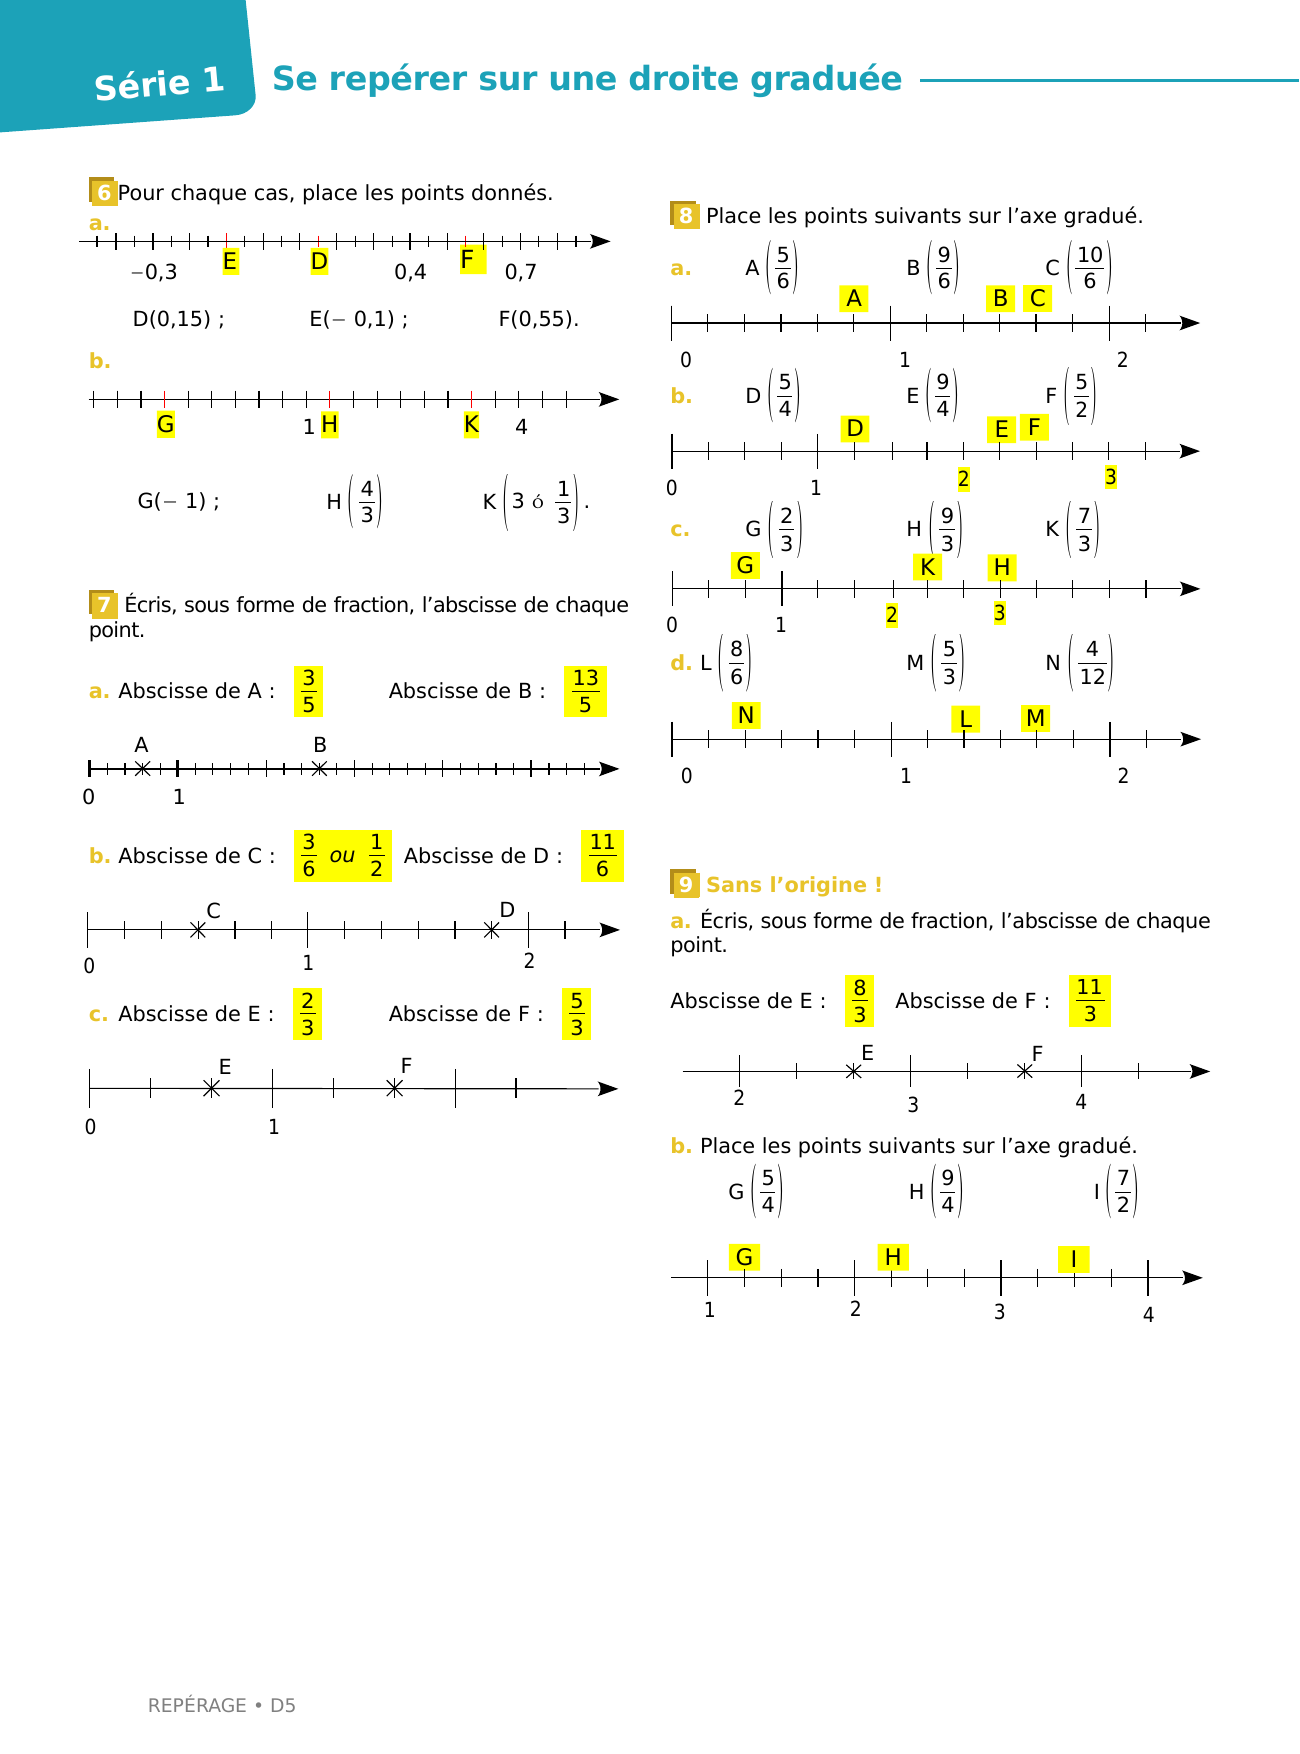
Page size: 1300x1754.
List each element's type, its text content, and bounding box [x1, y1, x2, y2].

subtitle Pour chaque cas, place les points donnés. [114, 177, 629, 205]
text Abscisse de E : [670, 975, 845, 1027]
list G H K [670, 501, 1211, 558]
list Abscisse de B : [323, 666, 564, 717]
text G [670, 1164, 850, 1221]
table_header D(0,15) ; [89, 295, 269, 343]
table_header K [449, 468, 629, 542]
list A B C [670, 240, 1211, 297]
table_header G(− 1) ; [89, 468, 269, 542]
list Écris, sous forme de fraction, l’abscisse de chaque point. [670, 909, 1211, 958]
table_header E(− 0,1) ; [269, 295, 449, 343]
list Abscisse de C : [88, 830, 294, 882]
subtitle Place les points suivants sur l’axe gradué. [696, 201, 1211, 228]
table_header F(0,55). [449, 295, 629, 343]
text H [850, 1164, 1030, 1221]
subtitle Place les points suivants sur l’axe gradué. [670, 1134, 1211, 1158]
list Abscisse de F : [322, 988, 562, 1040]
table_header H [269, 468, 449, 542]
list [607, 666, 629, 717]
subtitle Écris, sous forme de fraction, l’abscisse de chaque point. [88, 590, 629, 642]
text [1111, 975, 1211, 1027]
list Abscisse de D : [392, 830, 581, 882]
list [591, 988, 629, 1040]
list L M N [670, 634, 1211, 691]
list D E F [670, 368, 1211, 424]
subtitle Sans l’origine ! [696, 869, 1211, 897]
list Abscisse de E : [88, 988, 293, 1040]
list Abscisse de A : [88, 666, 294, 717]
text I [1030, 1164, 1211, 1221]
text Abscisse de F : [874, 975, 1069, 1027]
list [624, 830, 647, 882]
